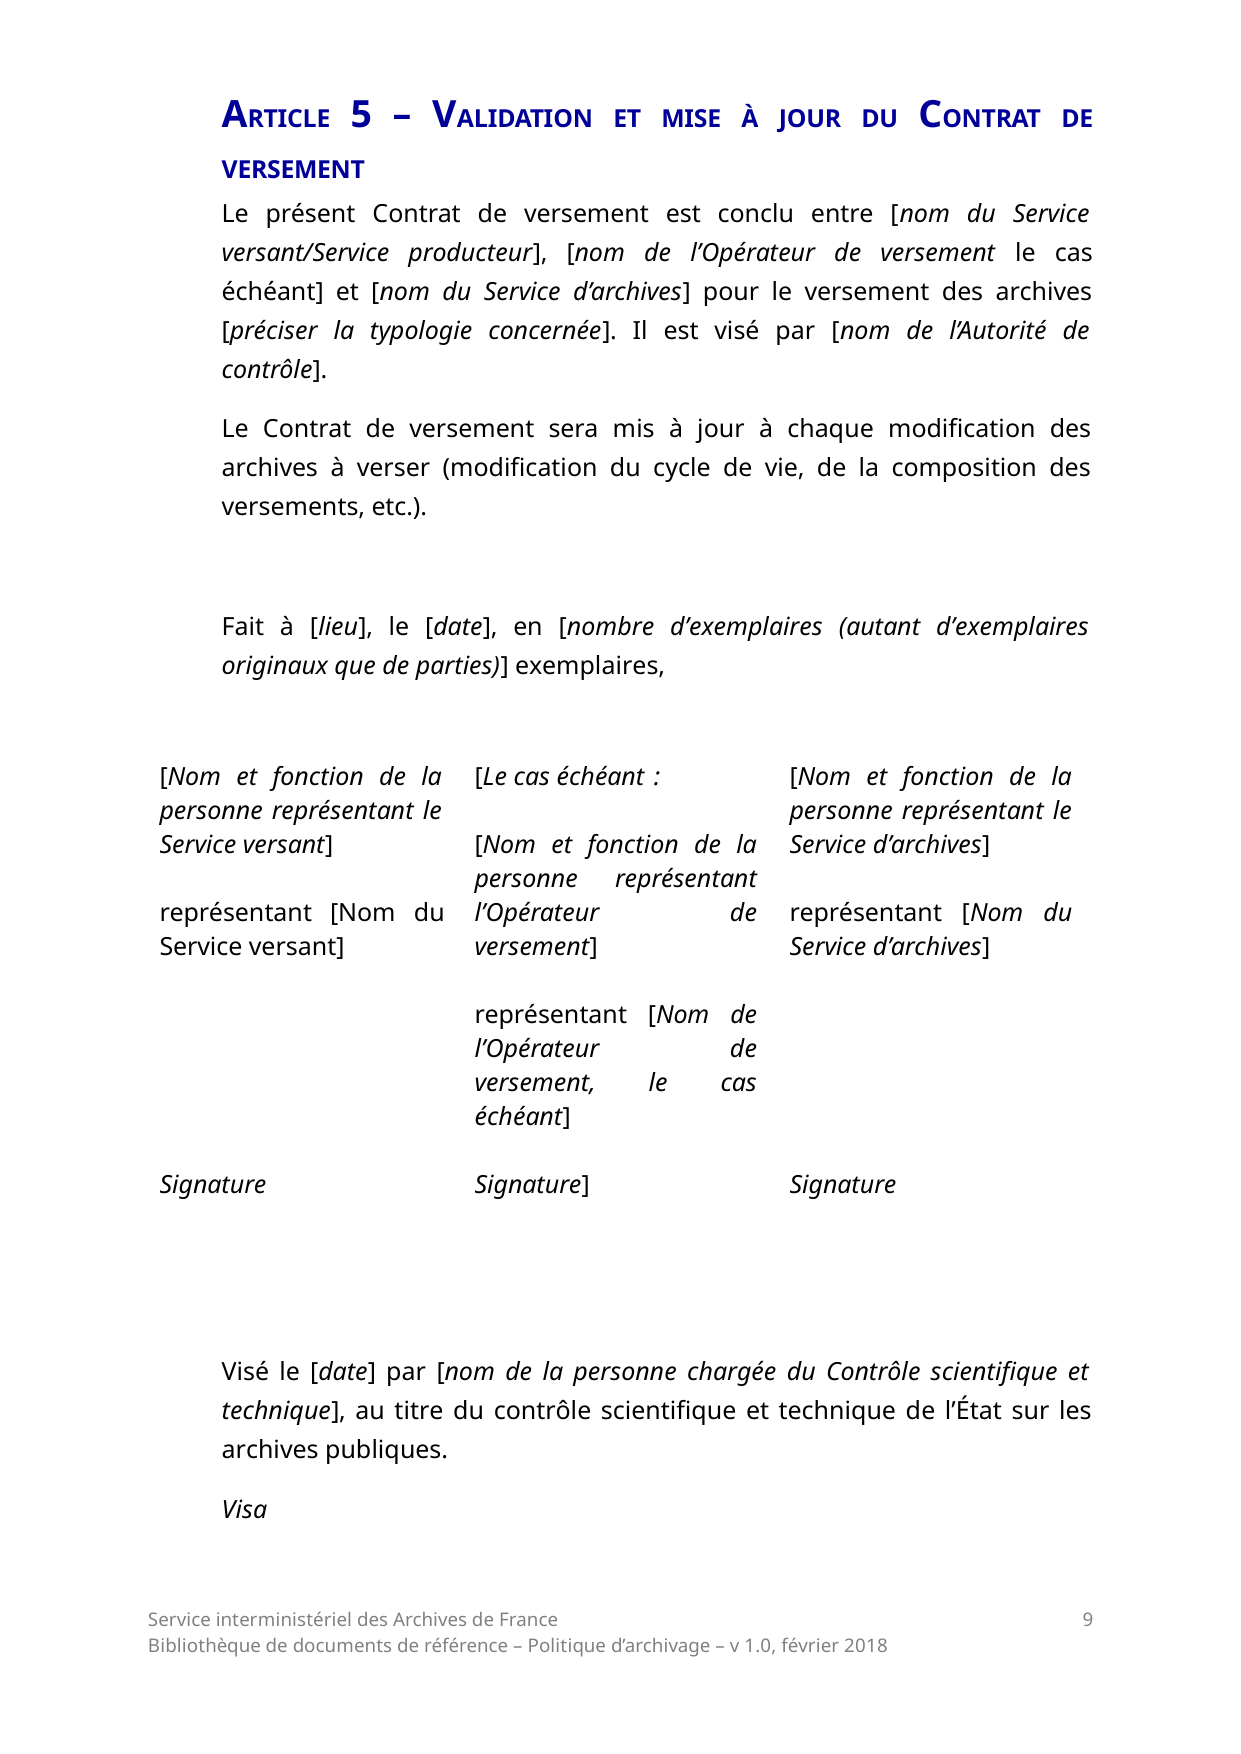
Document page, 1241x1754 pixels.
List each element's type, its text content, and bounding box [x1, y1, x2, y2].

table_header [Le cas échéant : [Nom et fonction de la personne représentant l’Opérateur de versement] représentant [Nom de l’Opérateur de versement, le cas échéant] Signature] [463, 759, 778, 1302]
text Le Contrat de versement sera mis à jour à chaque modification des archives à verser (modification du cycle de vie, de la composition des versements, etc.). [221, 411, 1093, 523]
table_header [Nom et fonction de la personne représentant le Service d’archives] représentant [Nom du Service d’archives] Signature [778, 759, 1093, 1302]
table_header [Nom et fonction de la personne représentant le Service versant] représentant [Nom du Service versant] Signature [148, 759, 463, 1302]
text Fait à [lieu], le [date], en [nombre d’exemplaires (autant d’exemplaires originaux que de parties)] exemplaires, [221, 609, 1093, 682]
text Visa [221, 1492, 1093, 1526]
text Visé le [date] par [nom de la personne chargée du Contrôle scientifique et technique], au titre du contrôle scientifique et technique de l’État sur les archives publiques. [221, 1354, 1093, 1466]
subtitle Article 5 – Validation et mise à jour du Contrat de versement [221, 87, 1093, 189]
text Le présent Contrat de versement est conclu entre [nom du Service versant/Service producteur], [nom de l’Opérateur de versement le cas échéant] et [nom du Service d’archives] pour le versement des archives [préciser la typologie concernée]. Il est visé par [nom de l’Autorité de contrôle]. [221, 196, 1093, 386]
